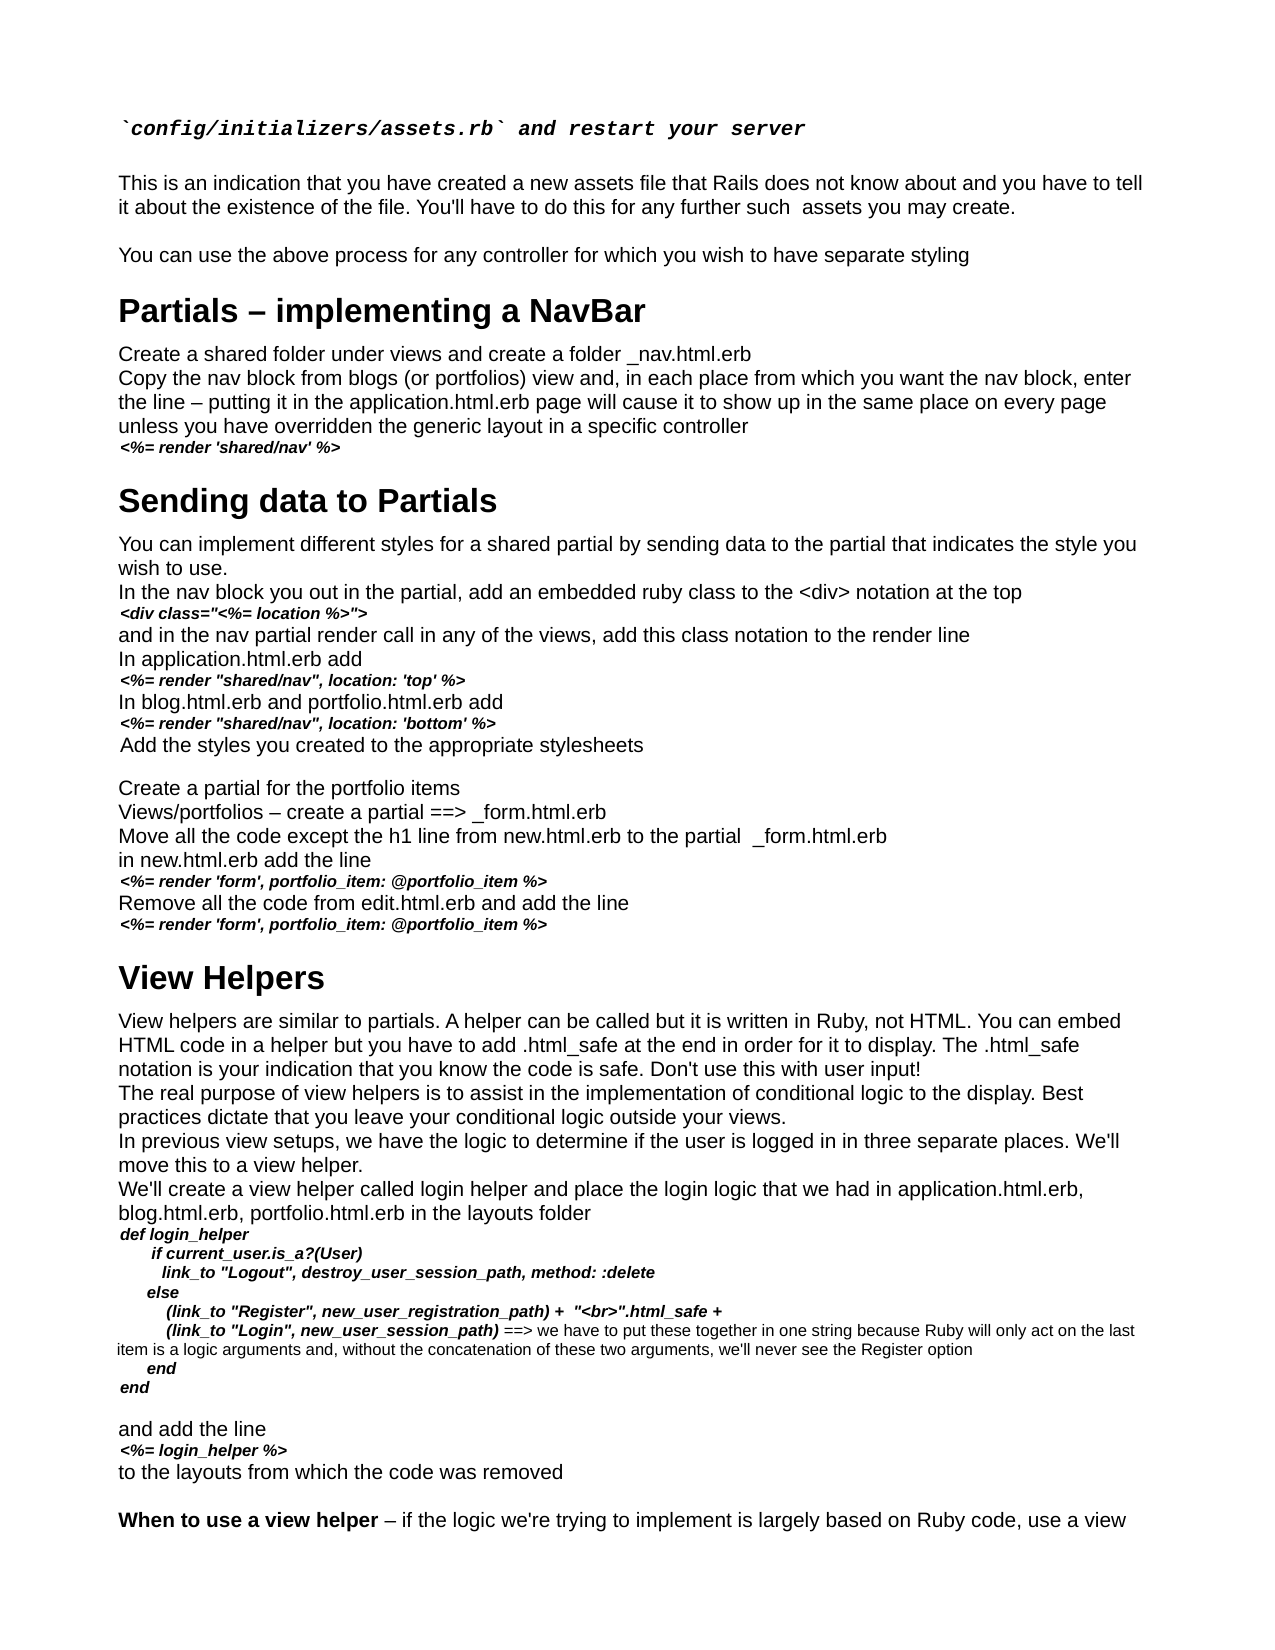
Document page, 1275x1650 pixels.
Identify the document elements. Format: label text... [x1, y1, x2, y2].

text Remove all the code from edit.html.erb and add the line [118, 891, 1157, 915]
text Create a partial for the portfolio items [118, 776, 1157, 800]
text The real purpose of view helpers is to assist in the implementation of conditional logic to the display. Best practices dictate that you leave your conditional logic outside your views. [118, 1081, 1157, 1129]
text <%= render 'shared/nav' %> [117, 438, 1157, 457]
subtitle Sending data to Partials [118, 481, 1157, 519]
text <%= render 'form', portfolio_item: @portfolio_item %> [117, 872, 1157, 891]
text In previous view setups, we have the logic to determine if the user is logged in in three separate places. We'll move this to a view helper. [118, 1129, 1157, 1177]
text and in the nav partial render call in any of the views, add this class notation to the render line [118, 623, 1157, 647]
text <%= render "shared/nav", location: 'bottom' %> [117, 714, 1157, 733]
text Copy the nav block from blogs (or portfolios) view and, in each place from which you want the nav block, enter the line – putting it in the application.html.erb page will cause it to show up in the same place on every page unless you have overridden the generic layout in a specific controller [118, 366, 1157, 438]
text <%= login_helper %> [117, 1441, 1157, 1460]
text if current_user.is_a?(User) [117, 1244, 1157, 1263]
text def login_helper [117, 1225, 1157, 1244]
text Create a shared folder under views and create a folder _nav.html.erb [118, 342, 1157, 366]
text <div class="<%= location %>"> [117, 604, 1157, 623]
text in new.html.erb add the line [118, 848, 1157, 872]
text In application.html.erb add [118, 647, 1157, 671]
text When to use a view helper – if the logic we're trying to implement is largely based on Ruby code, use a view [118, 1508, 1157, 1532]
text to the layouts from which the code was removed [118, 1460, 1157, 1484]
text We'll create a view helper called login helper and place the login logic that we had in application.html.erb, blog.html.erb, portfolio.html.erb in the layouts folder [118, 1177, 1157, 1225]
text end [117, 1378, 1157, 1397]
text <%= render 'form', portfolio_item: @portfolio_item %> [117, 915, 1157, 934]
text Add the styles you created to the appropriate stylesheets [117, 733, 1157, 757]
text Move all the code except the h1 line from new.html.erb to the partial _form.html.erb [118, 824, 1157, 848]
subtitle Partials – implementing a NavBar [118, 291, 1157, 329]
text and add the line [118, 1417, 1157, 1441]
text else [117, 1282, 1157, 1302]
text (link_to "Register", new_user_registration_path) + "<br>".html_safe + [117, 1302, 1157, 1321]
text In the nav block you out in the partial, add an embedded ruby class to the <div> notation at the top [118, 580, 1157, 604]
text Views/portfolios – create a partial ==> _form.html.erb [118, 800, 1157, 824]
text You can implement different styles for a shared partial by sending data to the partial that indicates the style you wish to use. [118, 532, 1157, 580]
text In blog.html.erb and portfolio.html.erb add [118, 690, 1157, 714]
subtitle View Helpers [118, 958, 1157, 997]
text <%= render "shared/nav", location: 'top' %> [117, 671, 1157, 690]
text end [117, 1359, 1157, 1378]
text `config/initializers/assets.rb` and restart your server [118, 118, 1157, 142]
text This is an indication that you have created a new assets file that Rails does not know about and you have to tell it about the existence of the file. You'll have to do this for any further such assets you may create. [118, 171, 1157, 219]
text link_to "Logout", destroy_user_session_path, method: :delete [117, 1263, 1157, 1282]
text You can use the above process for any controller for which you wish to have separate styling [118, 243, 1157, 267]
text View helpers are similar to partials. A helper can be called but it is written in Ruby, not HTML. You can embed HTML code in a helper but you have to add .html_safe at the end in order for it to display. The .html_safe notation is your indication that you know the code is safe. Don't use this with user input! [118, 1009, 1157, 1081]
text (link_to "Login", new_user_session_path) ==> we have to put these together in one string because Ruby will only act on the last item is a logic arguments and, without the concatenation of these two arguments, we'll never see the Register option [117, 1321, 1157, 1359]
